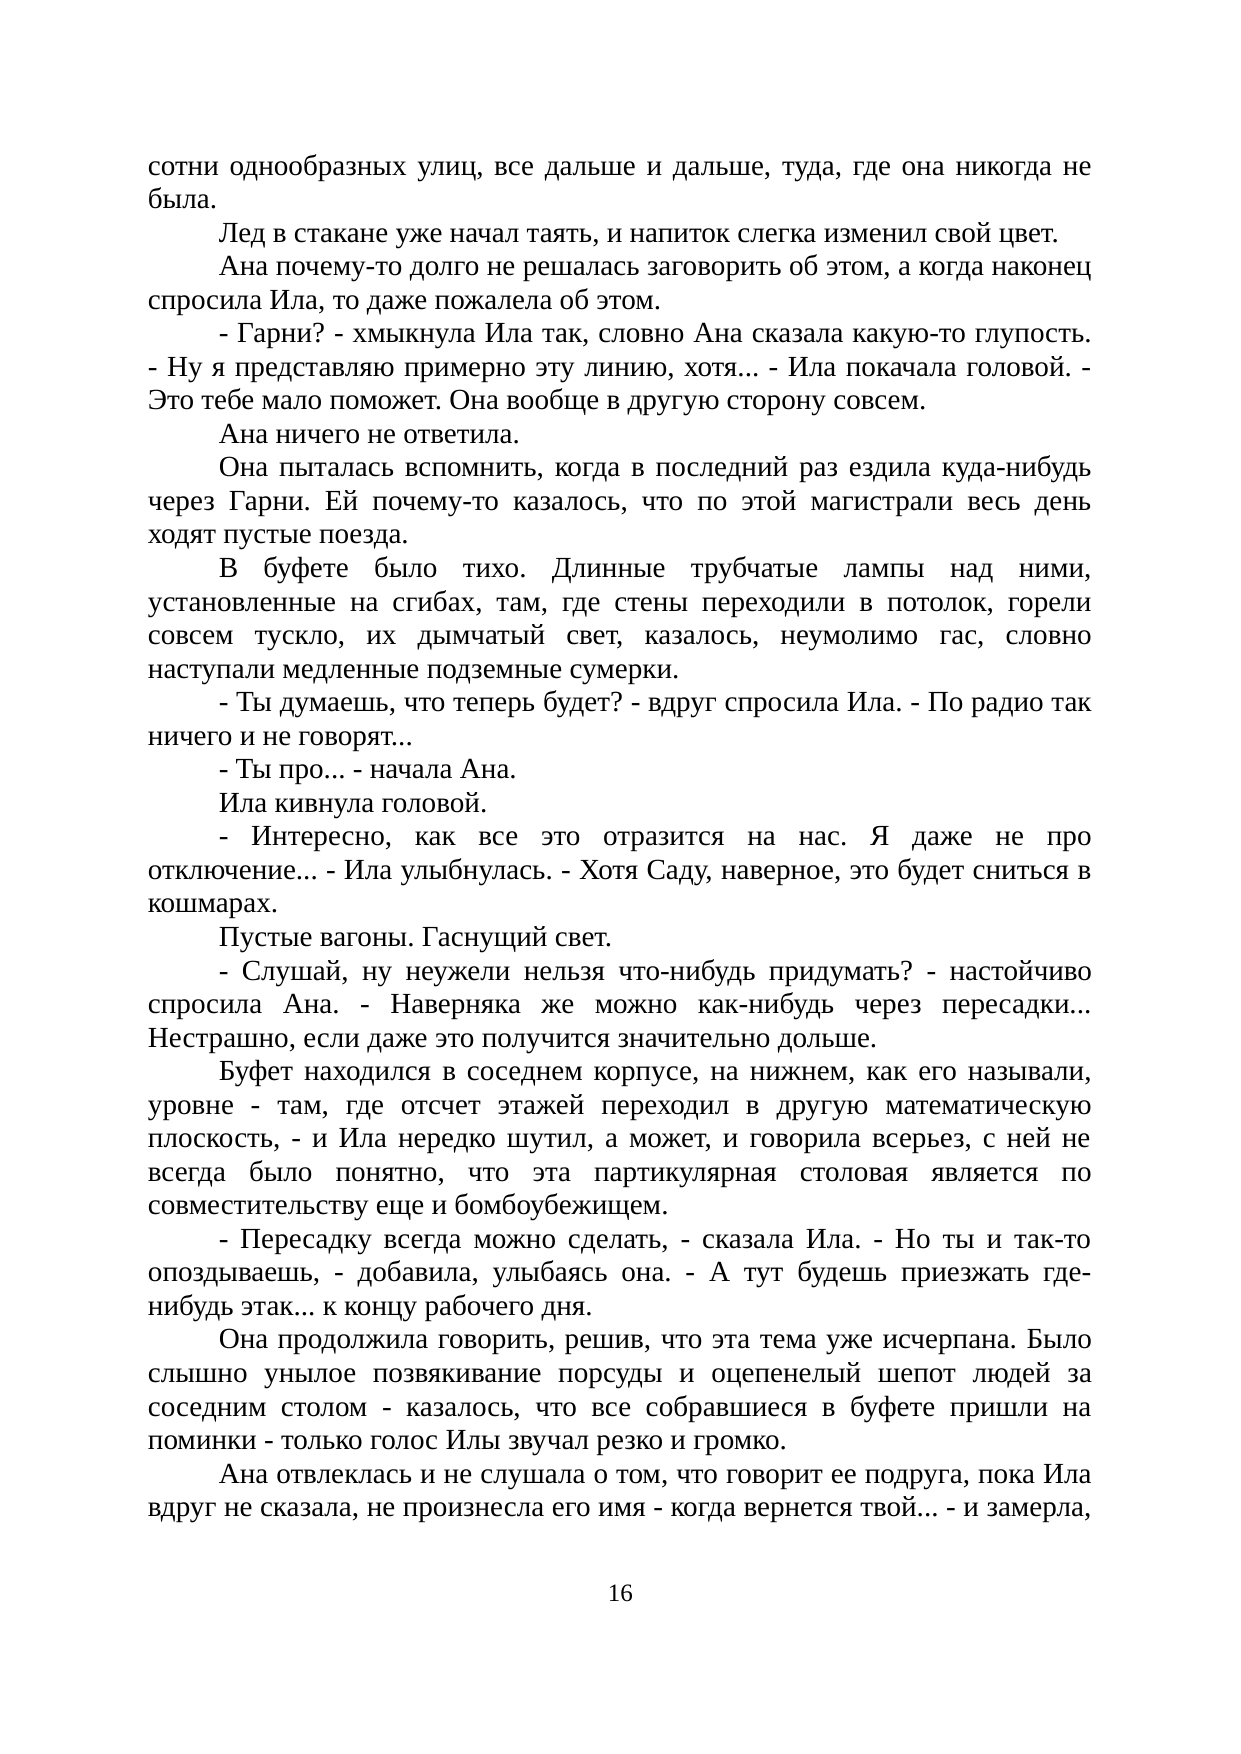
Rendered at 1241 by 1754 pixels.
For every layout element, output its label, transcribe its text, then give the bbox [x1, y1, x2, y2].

text Ана почему-то долго не решалась заговорить об этом, а когда наконец спросила Ила, то даже пожалела об этом. [148, 248, 1093, 315]
text Ила кивнула головой. [148, 785, 1093, 818]
text - Гарни? - хмыкнула Ила так, словно Ана сказала какую-то глупость. - Ну я представляю примерно эту линию, хотя... - Ила покачала головой. - Это тебе мало поможет. Она вообще в другую сторону совсем. [148, 315, 1093, 416]
text Ана ничего не ответила. [148, 416, 1093, 449]
text - Слушай, ну неужели нельзя что-нибудь придумать? - настойчиво спросила Ана. - Наверняка же можно как-нибудь через пересадки... Нестрашно, если даже это получится значительно дольше. [148, 953, 1093, 1053]
text Она пыталась вспомнить, когда в последний раз ездила куда-нибудь через Гарни. Ей почему-то казалось, что по этой магистрали весь день ходят пустые поезда. [148, 449, 1093, 550]
text - Ты думаешь, что теперь будет? - вдруг спросила Ила. - По радио так ничего и не говорят... [148, 684, 1093, 751]
text Буфет находился в соседнем корпусе, на нижнем, как его называли, уровне - там, где отсчет этажей переходил в другую математическую плоскость, - и Ила нередко шутил, а может, и говорила всерьез, с ней не всегда было понятно, что эта партикулярная столовая является по совместительству еще и бомбоубежищем. [148, 1053, 1093, 1221]
text - Интересно, как все это отразится на нас. Я даже не про отключение... - Ила улыбнулась. - Хотя Саду, наверное, это будет сниться в кошмарах. [148, 818, 1093, 919]
text Она продолжила говорить, решив, что эта тема уже исчерпана. Было слышно унылое позвякивание порсуды и оцепенелый шепот людей за соседним столом - казалось, что все собравшиеся в буфете пришли на поминки - только голос Илы звучал резко и громко. [148, 1322, 1093, 1456]
text Пустые вагоны. Гаснущий свет. [148, 919, 1093, 953]
text В буфете было тихо. Длинные трубчатые лампы над ними, установленные на сгибах, там, где стены переходили в потолок, горели совсем тускло, их дымчатый свет, казалось, неумолимо гас, словно наступали медленные подземные сумерки. [148, 550, 1093, 684]
text - Ты про... - начала Ана. [148, 751, 1093, 785]
text Лед в стакане уже начал таять, и напиток слегка изменил свой цвет. [148, 215, 1093, 248]
text Ана отвлеклась и не слушала о том, что говорит ее подруга, пока Ила вдруг не сказала, не произнесла его имя - когда вернется твой... - и замерла, [148, 1456, 1093, 1523]
text сотни однообразных улиц, все дальше и дальше, туда, где она никогда не была. [148, 148, 1093, 215]
text - Пересадку всегда можно сделать, - сказала Ила. - Но ты и так-то опоздываешь, - добавила, улыбаясь она. - А тут будешь приезжать где-нибудь этак... к концу рабочего дня. [148, 1221, 1093, 1322]
